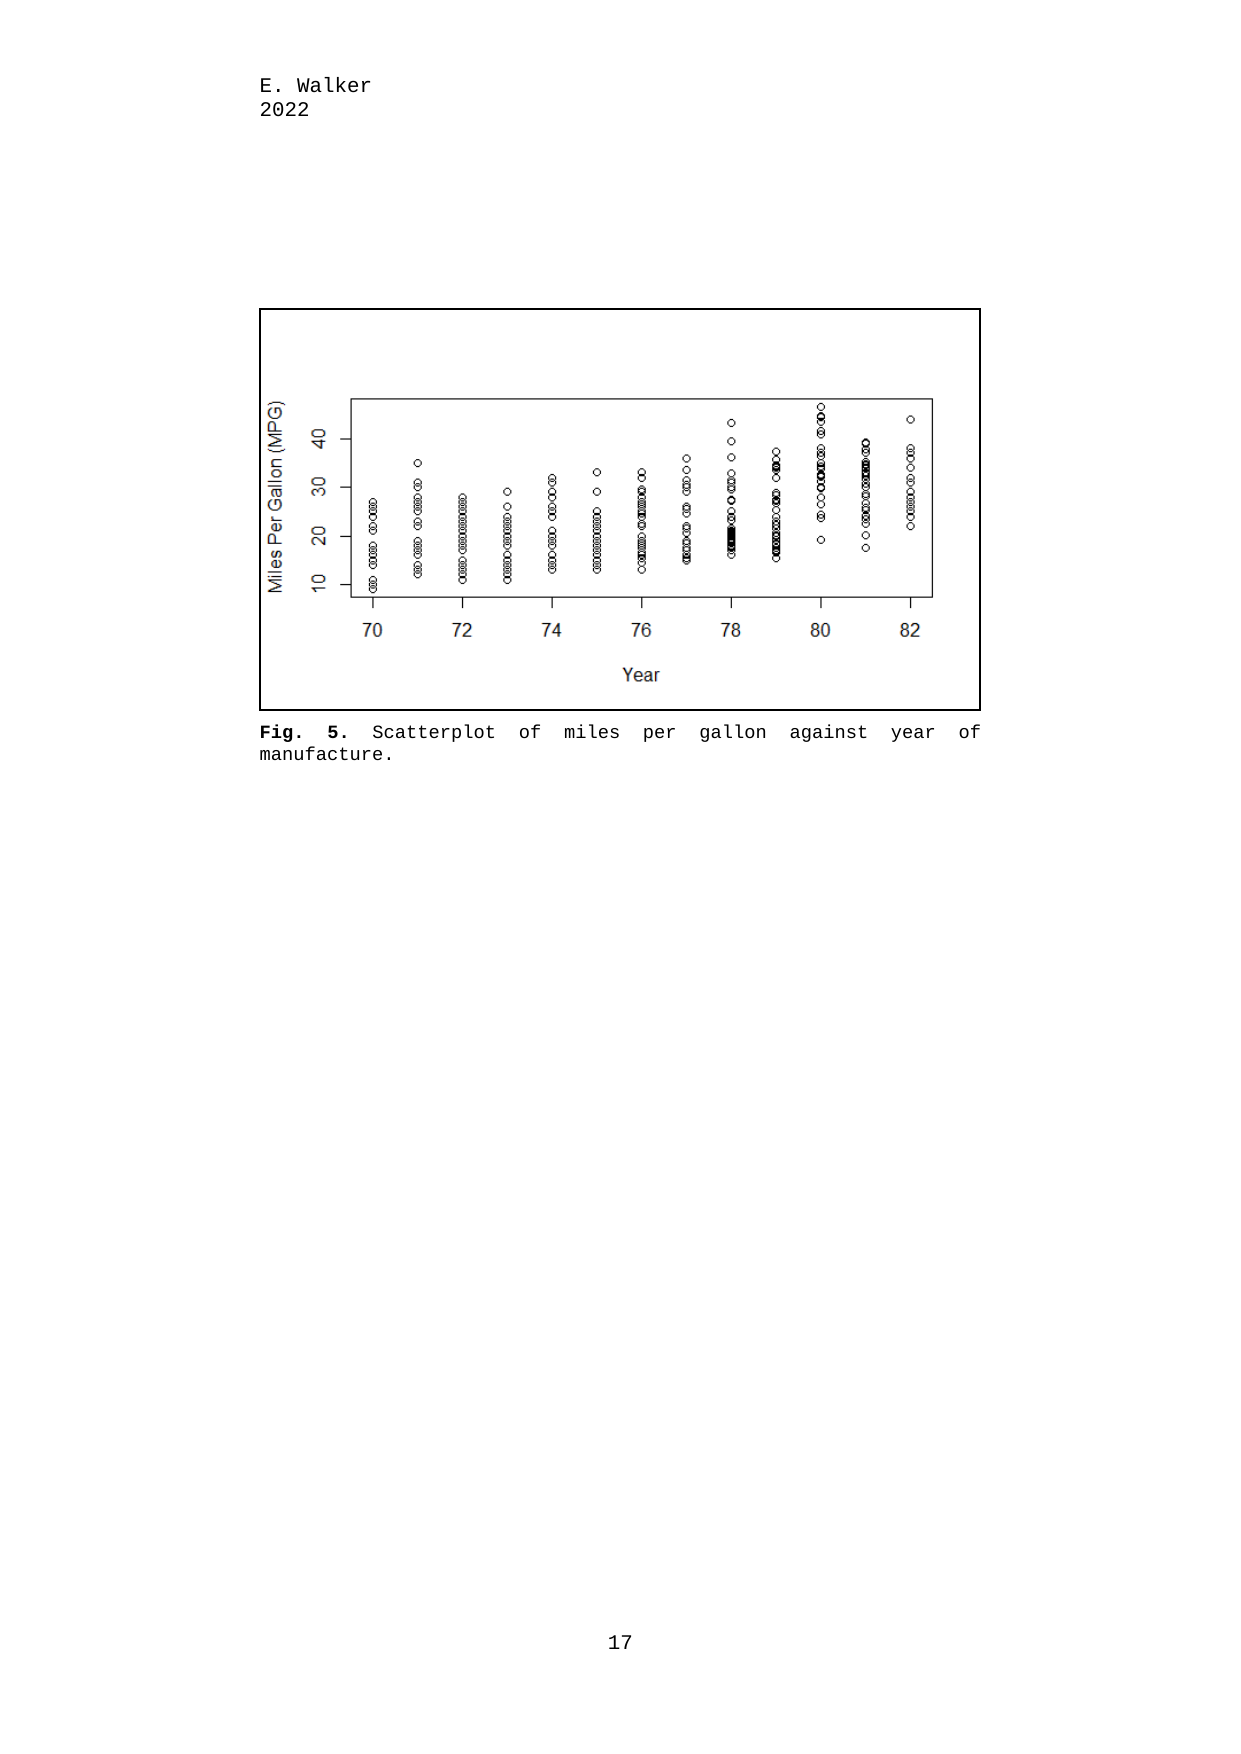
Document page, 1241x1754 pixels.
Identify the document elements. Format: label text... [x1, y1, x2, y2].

text Fig. 5. Scatterplot of miles per gallon against year of manufacture. [259, 723, 981, 766]
picture [261, 310, 979, 709]
